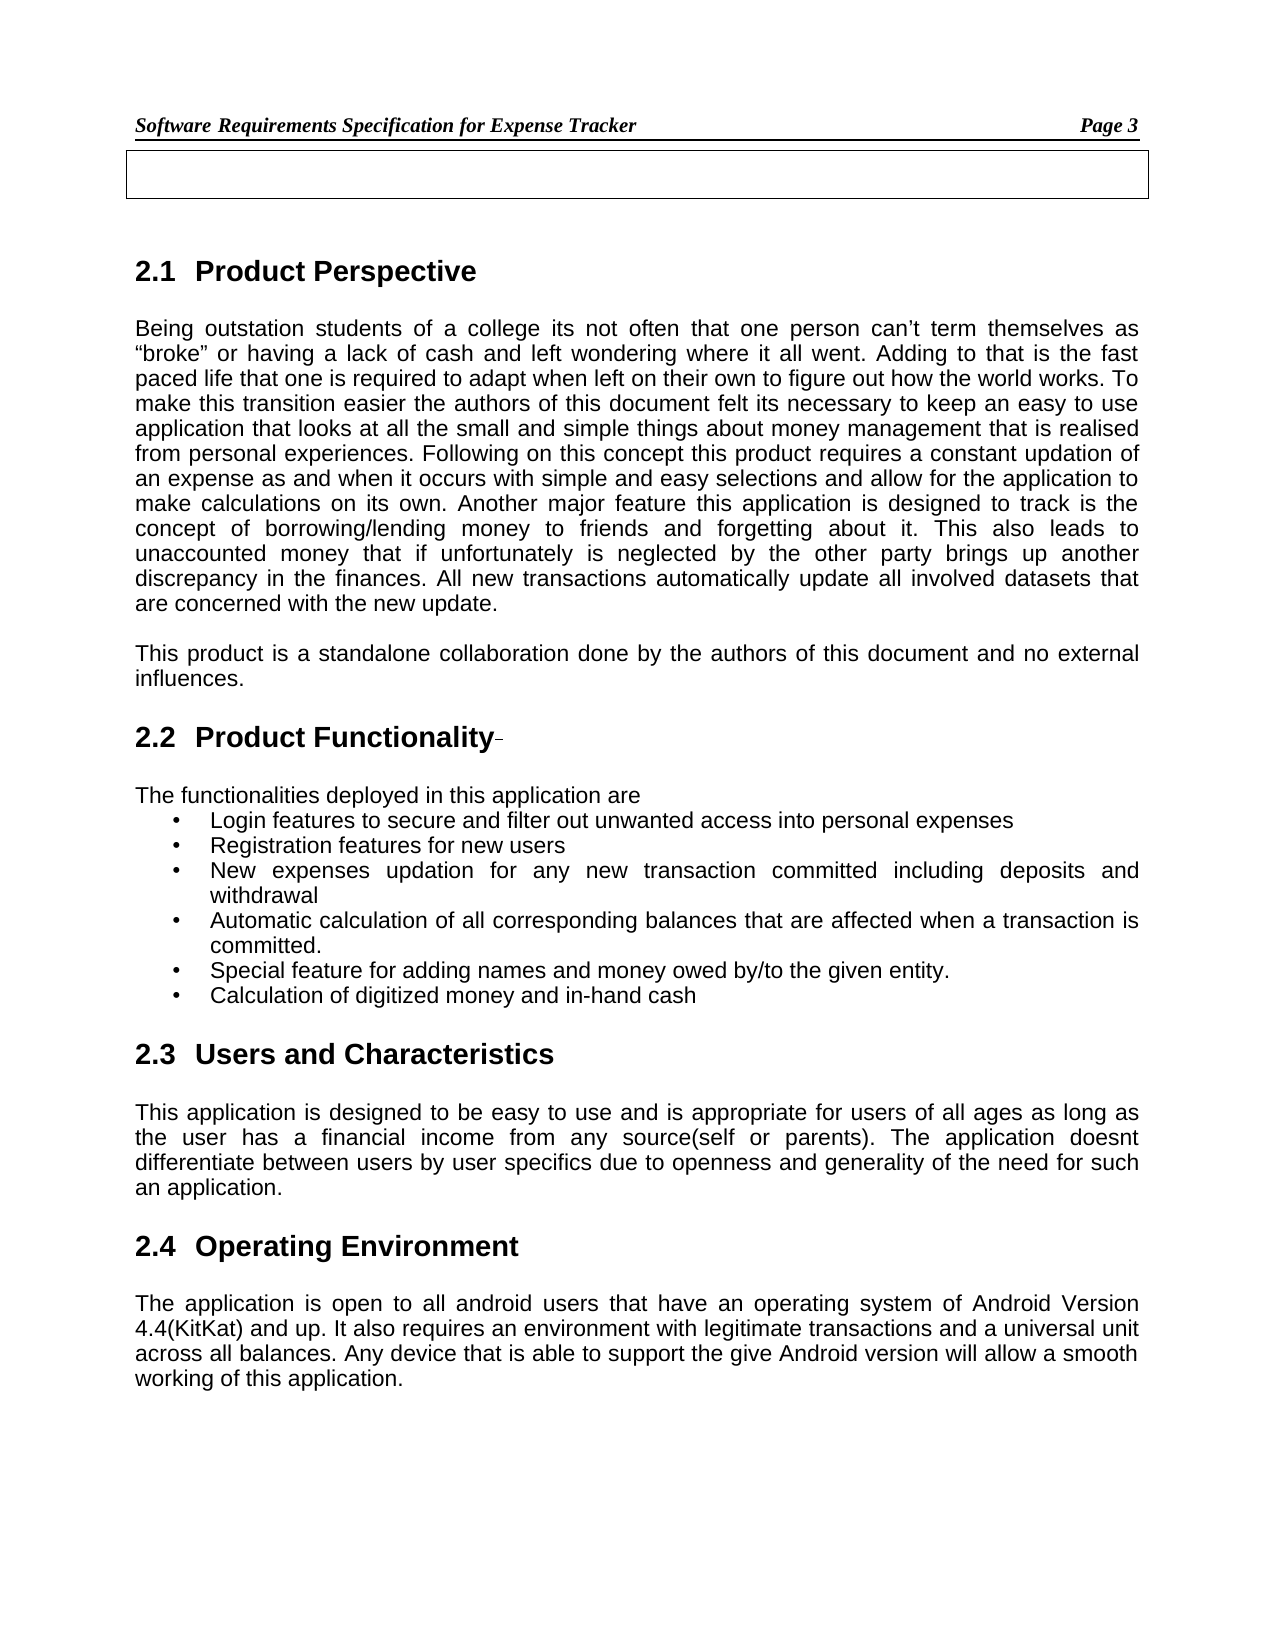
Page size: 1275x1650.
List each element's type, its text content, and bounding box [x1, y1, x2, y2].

text This application is designed to be easy to use and is appropriate for users of all ages as long as the user has a financial income from any source(self or parents). The application doesnt differentiate between users by user specifics due to openness and generality of the need for such an application. [135, 1100, 1140, 1200]
list Special feature for adding names and money owed by/to the given entity. [172, 958, 1140, 983]
subtitle Product Functionality [135, 720, 1140, 754]
text Being outstation students of a college its not often that one person can’t term themselves as “broke” or having a lack of cash and left wondering where it all went. Adding to that is the fast paced life that one is required to adapt when left on their own to figure out how the world works. To make this transition easier the authors of this document felt its necessary to keep an easy to use application that looks at all the small and simple things about money management that is realised from personal experiences. Following on this concept this product requires a constant updation of an expense as and when it occurs with simple and easy selections and allow for the application to make calculations on its own. Another major feature this application is designed to track is the concept of borrowing/lending money to friends and forgetting about it. This also leads to unaccounted money that if unfortunately is neglected by the other party brings up another discrepancy in the finances. All new transactions automatically update all involved datasets that are concerned with the new update. [135, 316, 1140, 616]
text The application is open to all android users that have an operating system of Android Version 4.4(KitKat) and up. It also requires an environment with legitimate transactions and a universal unit across all balances. Any device that is able to support the give Android version will allow a smooth working of this application. [135, 1292, 1140, 1392]
list Login features to secure and filter out unwanted access into personal expenses [172, 808, 1140, 833]
list New expenses updation for any new transaction committed including deposits and withdrawal [172, 858, 1140, 908]
subtitle Operating Environment [135, 1229, 1140, 1263]
subtitle Product Perspective [135, 253, 1140, 287]
subtitle Users and Characteristics [135, 1037, 1140, 1071]
text The functionalities deployed in this application are [135, 783, 1140, 808]
subtitle Overall Description [127, 151, 1148, 198]
text This product is a standalone collaboration done by the authors of this document and no external influences. [135, 616, 1140, 691]
list Calculation of digitized money and in-hand cash [172, 983, 1140, 1008]
list Registration features for new users [172, 833, 1140, 858]
list Automatic calculation of all corresponding balances that are affected when a transaction is committed. [172, 908, 1140, 958]
